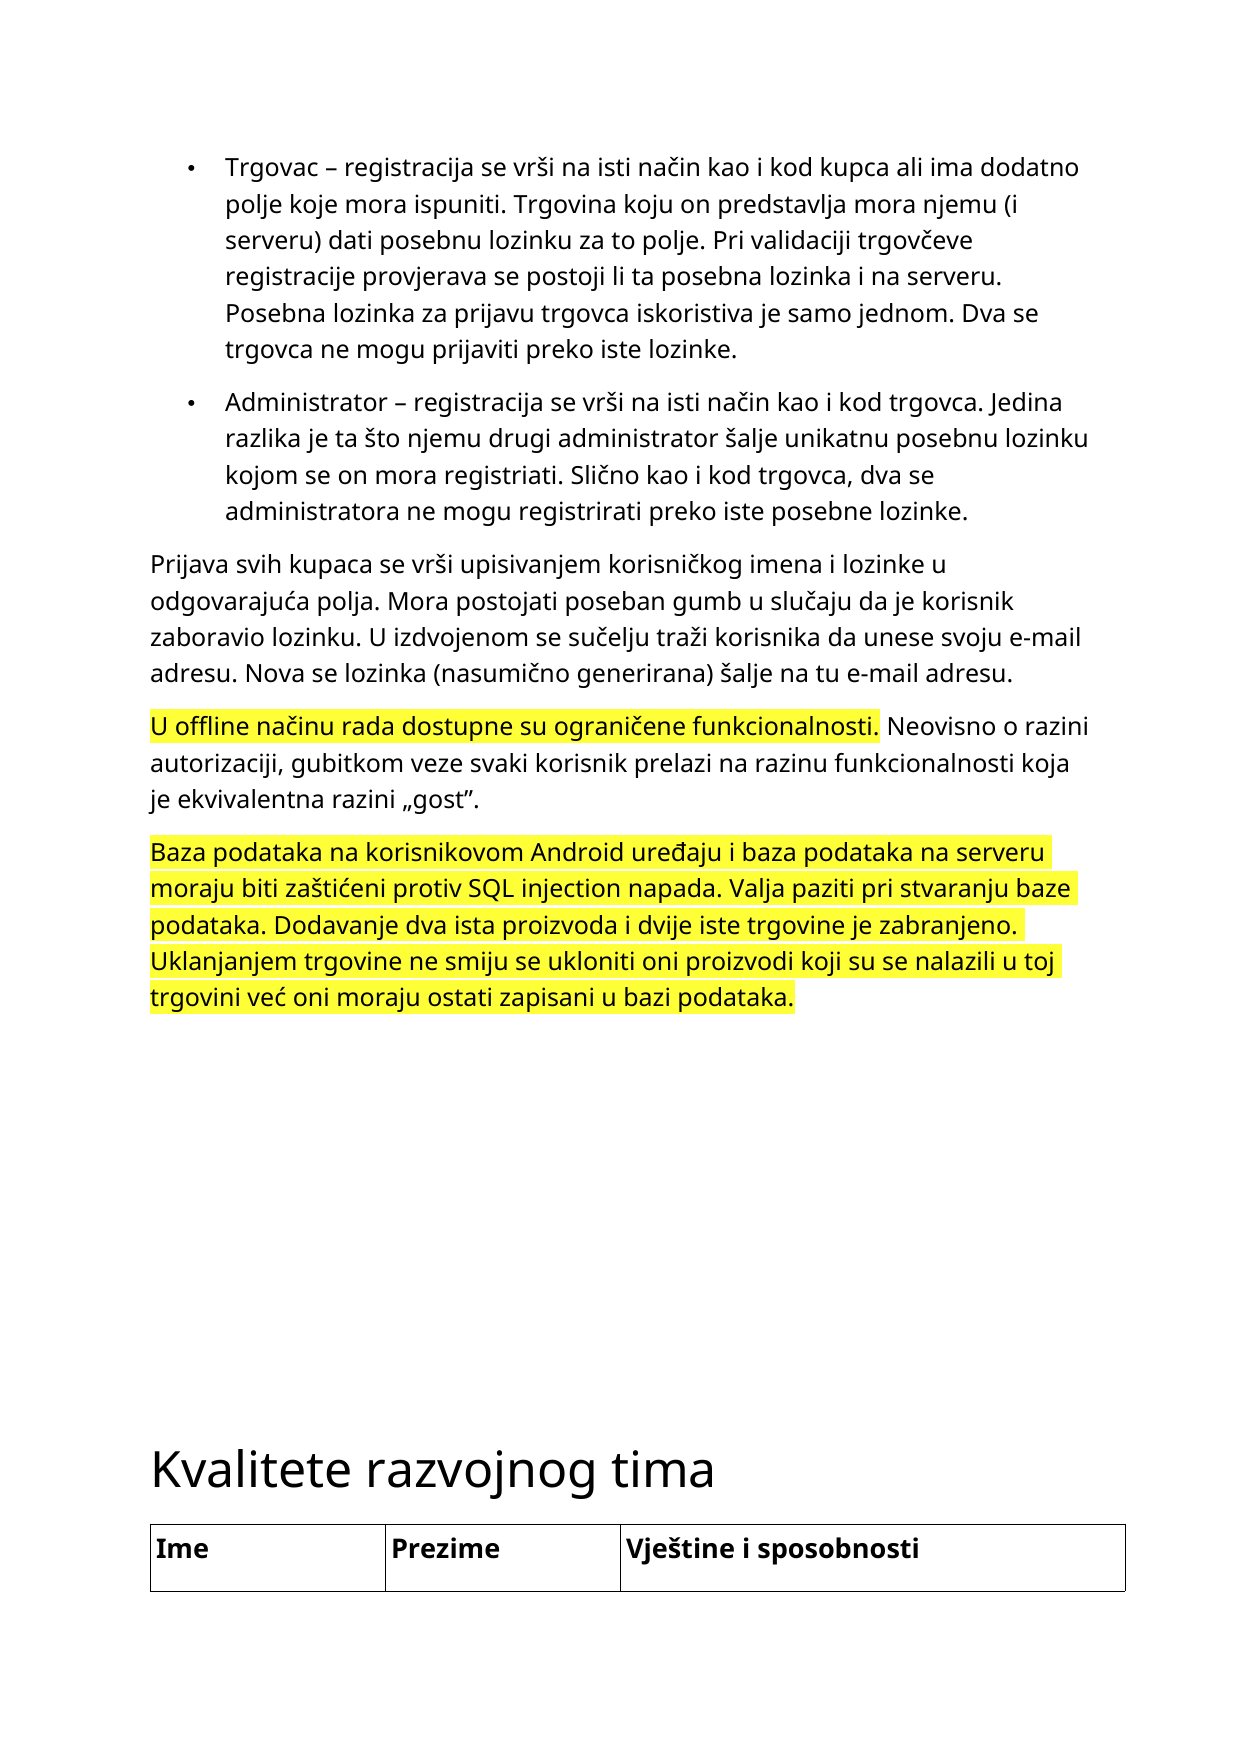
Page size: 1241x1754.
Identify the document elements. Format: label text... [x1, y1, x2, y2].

table_header Prezime [386, 1525, 620, 1591]
list Administrator – registracija se vrši na isti način kao i kod trgovca. Jedina razlika je ta što njemu drugi administrator šalje unikatnu posebnu lozinku kojom se on mora registriati. Slično kao i kod trgovca, dva se administratora ne mogu registrirati preko iste posebne lozinke. [187, 385, 1090, 528]
list Trgovac – registracija se vrši na isti način kao i kod kupca ali ima dodatno polje koje mora ispuniti. Trgovina koju on predstavlja mora njemu (i serveru) dati posebnu lozinku za to polje. Pri validaciji trgovčeve registracije provjerava se postoji li ta posebna lozinka i na serveru. Posebna lozinka za prijavu trgovca iskoristiva je samo jednom. Dva se trgovca ne mogu prijaviti preko iste lozinke. [187, 150, 1090, 366]
table_header Ime [151, 1525, 385, 1591]
text Kvalitete razvojnog tima [150, 1434, 1090, 1502]
text Baza podataka na korisnikovom Android uređaju i baza podataka na serveru moraju biti zaštićeni protiv SQL injection napada. Valja paziti pri stvaranju baze podataka. Dodavanje dva ista proizvoda i dvije iste trgovine je zabranjeno. Uklanjanjem trgovine ne smiju se ukloniti oni proizvodi koji su se nalazili u toj trgovini već oni moraju ostati zapisani u bazi podataka. [150, 835, 1090, 1014]
text Prijava svih kupaca se vrši upisivanjem korisničkog imena i lozinke u odgovarajuća polja. Mora postojati poseban gumb u slučaju da je korisnik zaboravio lozinku. U izdvojenom se sučelju traži korisnika da unese svoju e-mail adresu. Nova se lozinka (nasumično generirana) šalje na tu e-mail adresu. [150, 547, 1090, 690]
table_header Vještine i sposobnosti [621, 1525, 1125, 1591]
text U offline načinu rada dostupne su ograničene funkcionalnosti. Neovisno o razini autorizaciji, gubitkom veze svaki korisnik prelazi na razinu funkcionalnosti koja je ekvivalentna razini „gost”. [150, 709, 1090, 816]
